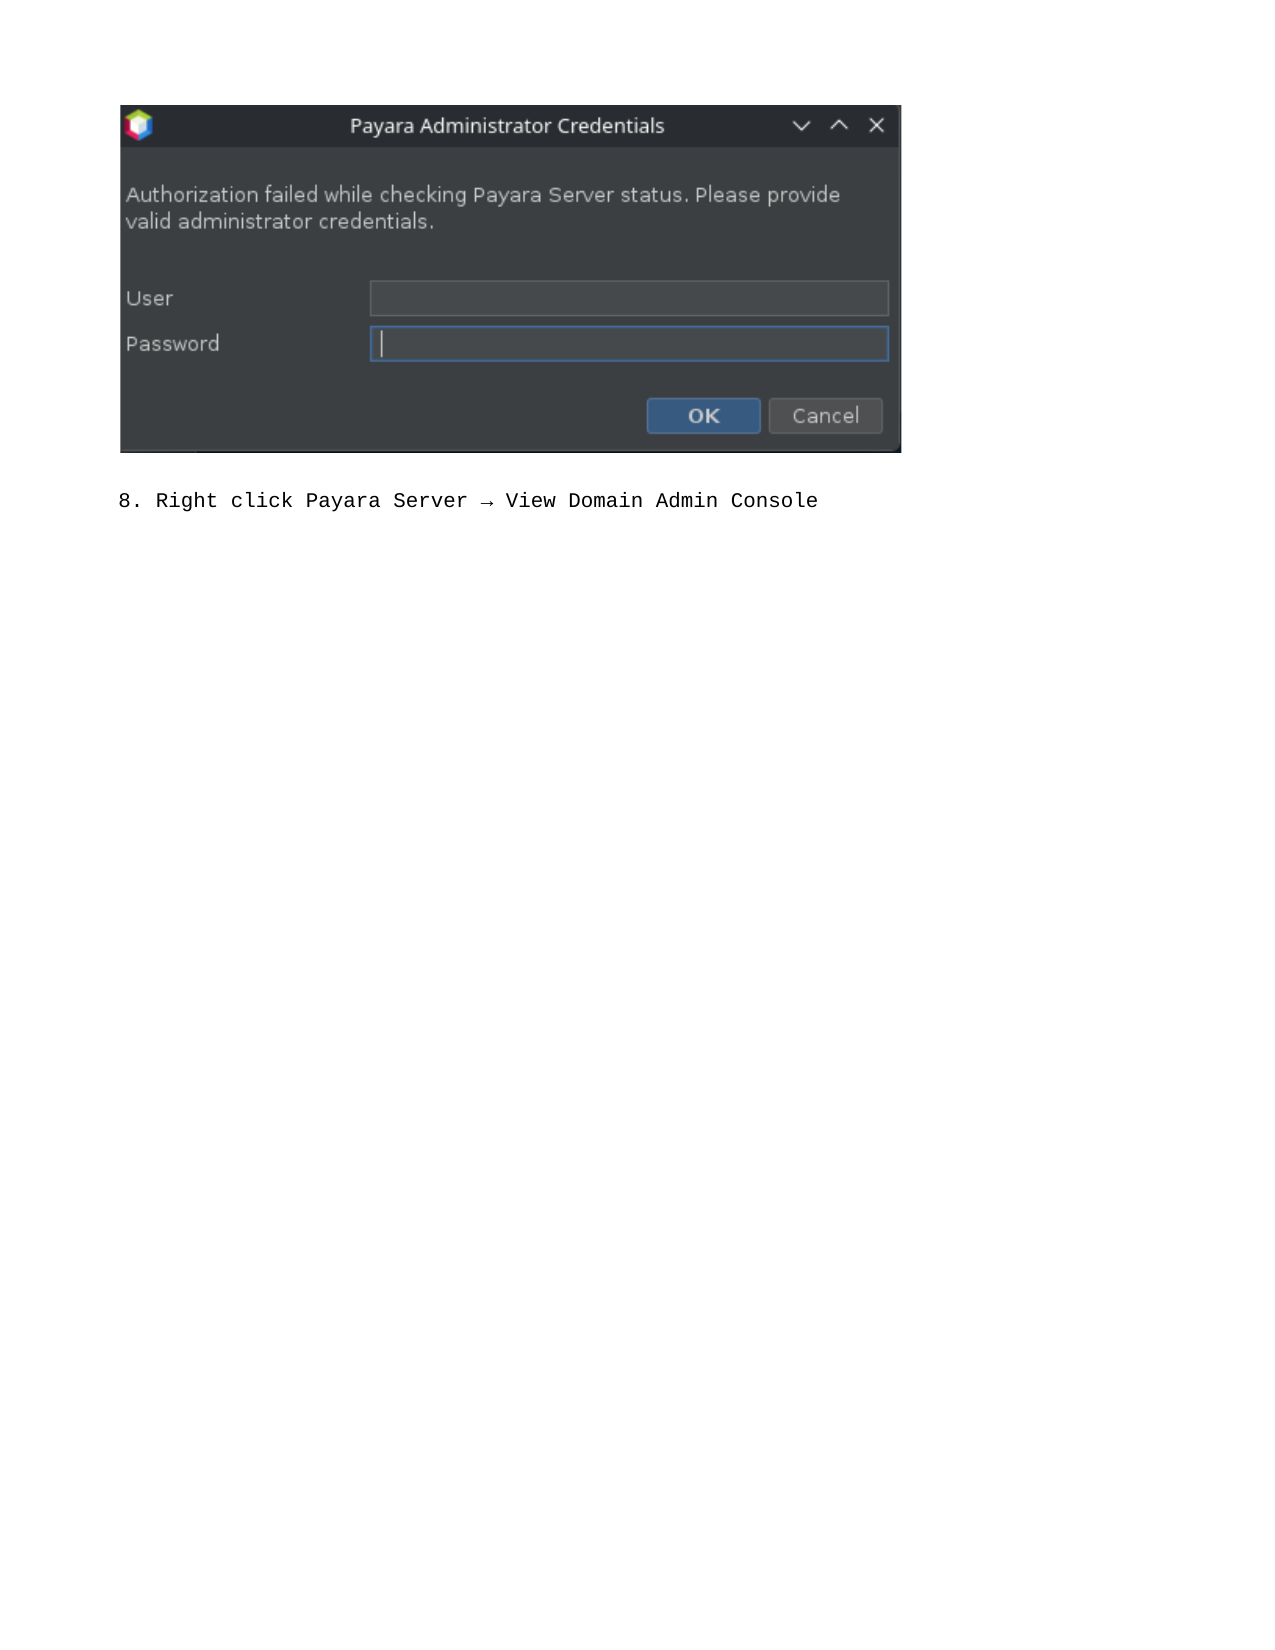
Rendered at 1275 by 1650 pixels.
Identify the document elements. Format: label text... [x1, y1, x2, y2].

picture [120, 105, 902, 453]
text 8. Right click Payara Server → View Domain Admin Console [118, 490, 1157, 514]
